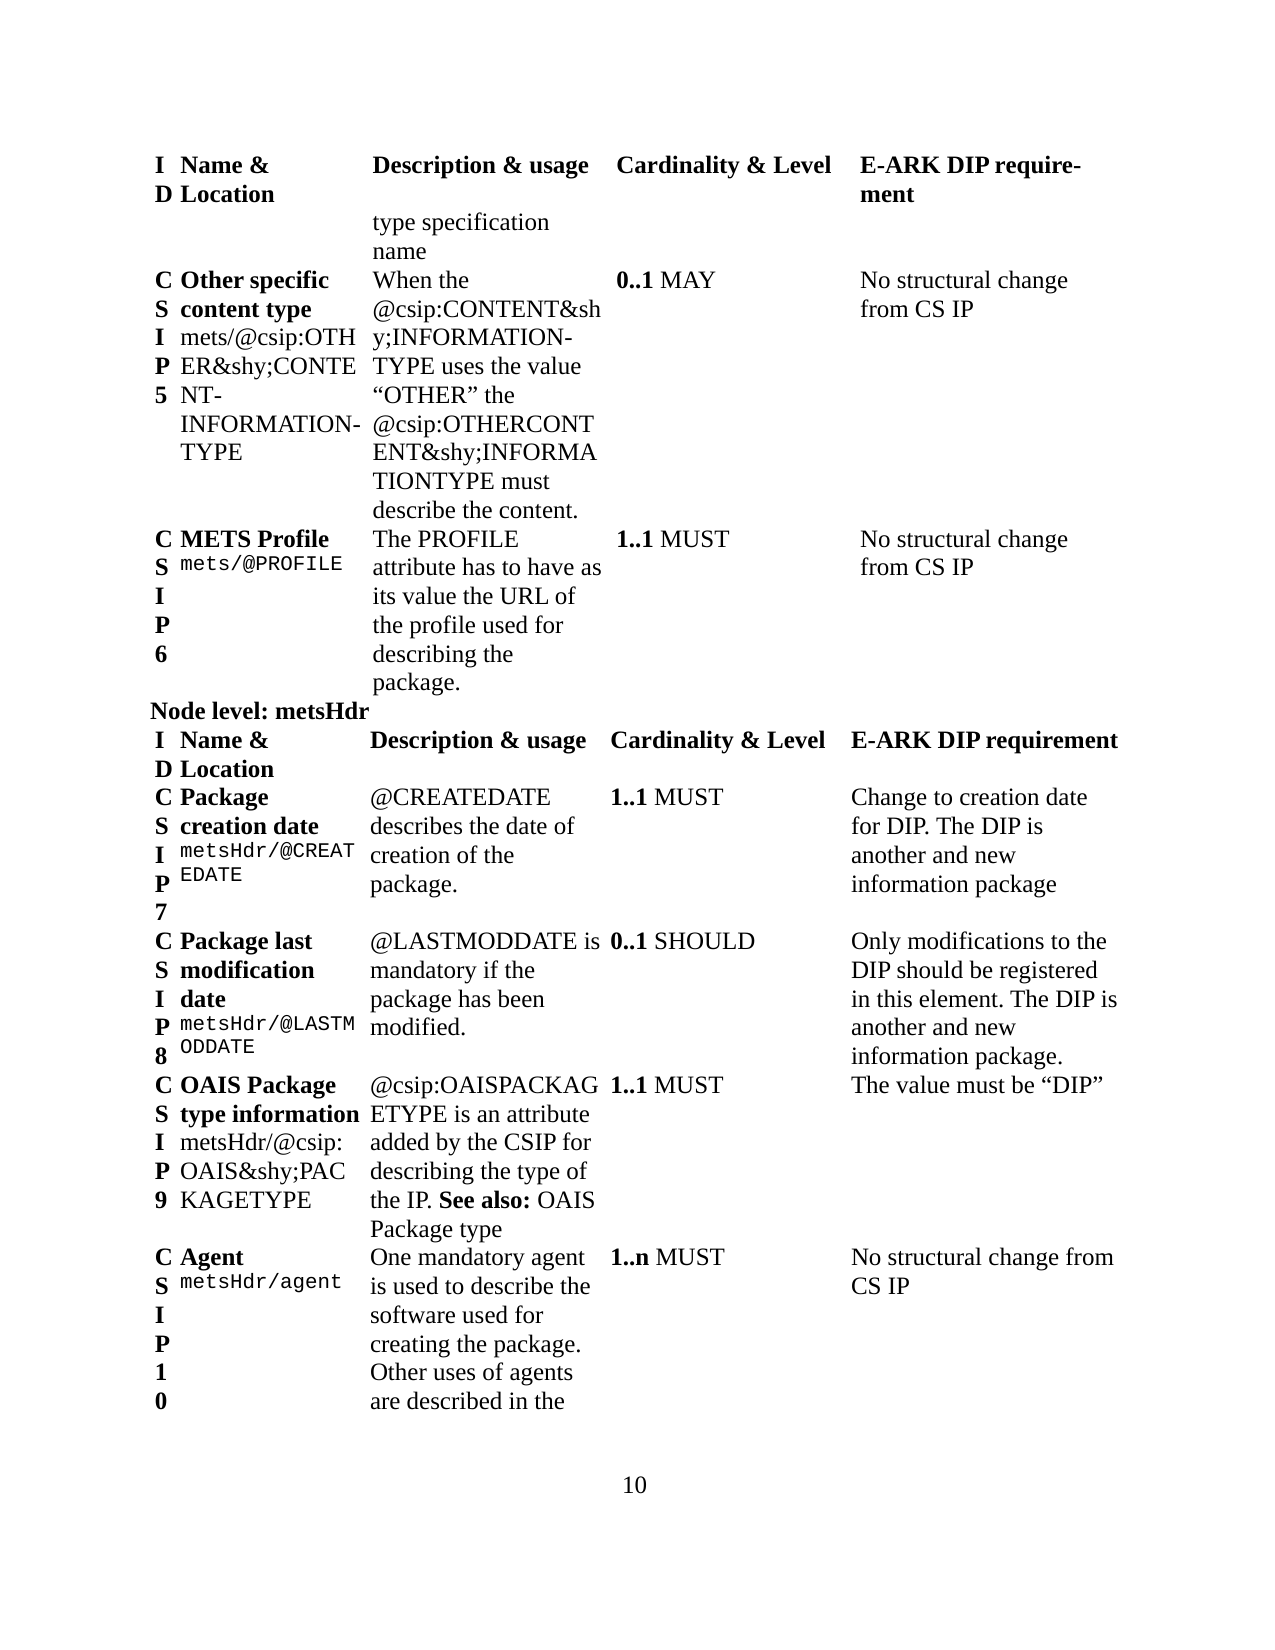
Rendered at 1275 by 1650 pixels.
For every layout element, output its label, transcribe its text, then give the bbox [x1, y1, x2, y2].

table_header E-ARK DIP require­ment [846, 725, 1125, 782]
table_cell CSIP7 [150, 783, 175, 926]
table_cell Other specific content type mets/@csip:OTHER&shy;CONTENT­INFORMATION­TYPE [176, 265, 368, 524]
table_cell Package last modification date metsHdr/@LASTMODDATE [175, 926, 365, 1070]
table_cell 1..1 MUST [606, 1070, 846, 1242]
table_header Description & usage [365, 725, 606, 782]
table_cell [856, 208, 1125, 265]
table_header Cardi­nality & Level [606, 725, 846, 782]
table_cell 0..1 MAY [612, 265, 856, 524]
table_cell [176, 208, 368, 265]
table_cell type specification name [368, 208, 612, 265]
table_header Name & Location [176, 150, 368, 207]
table_cell One mandatory agent is used to describe the software used for creating the package. Other uses of agents are described in the [365, 1243, 606, 1415]
table_cell [150, 208, 176, 265]
table_cell When the @csip:CONTENT&shy;INFORMATION­TYPE uses the value “OTHER” the @csip:OTHERCONTENT&shy;INFORMATIONTYPE must describe the content. [368, 265, 612, 524]
table_cell The value must be “DIP” [846, 1070, 1125, 1242]
table_cell OAIS Package type information metsHdr/@csip:OAIS&shy;PACKAGETYPE [175, 1070, 365, 1242]
table_cell CSIP10 [150, 1243, 175, 1415]
table_cell Change to creation date for DIP. The DIP is another and new information package [846, 783, 1125, 926]
table_cell CSIP9 [150, 1070, 175, 1242]
table_cell @LASTMODDATE is mandatory if the package has been modified. [365, 926, 606, 1070]
table_header E-ARK DIP require­ment [856, 150, 1125, 207]
table_cell No structural change from CS IP [856, 524, 1125, 696]
table_cell CSIP6 [150, 524, 176, 696]
table_cell 0..1 SHOULD [606, 926, 846, 1070]
table_header Cardi­nality & Level [612, 150, 856, 207]
table_header ID [150, 150, 176, 207]
table_cell [612, 208, 856, 265]
table_cell CSIP5 [150, 265, 176, 524]
table_cell 1..1 MUST [612, 524, 856, 696]
table_cell CSIP8 [150, 926, 175, 1070]
table_cell Package creation date metsHdr/@CREATEDATE [175, 783, 365, 926]
table_header ID [150, 725, 175, 782]
table_cell METS Profile mets/@PROFILE [176, 524, 368, 696]
table_header Name & Location [175, 725, 365, 782]
table_cell No structural change from CS IP [856, 265, 1125, 524]
table_cell Agent metsHdr/agent [175, 1243, 365, 1415]
text Node level: metsHdr [150, 696, 1125, 725]
table_cell @CREATEDATE describes the date of creation of the package. [365, 783, 606, 926]
table_header Description & usage [368, 150, 612, 207]
table_cell No structural change from CS IP [846, 1243, 1125, 1415]
table_cell The PROFILE attribute has to have as its value the URL of the profile used for describing the package. [368, 524, 612, 696]
table_cell 1..1 MUST [606, 783, 846, 926]
table_cell Only modifications to the DIP should be registered in this element. The DIP is another and new information package. [846, 926, 1125, 1070]
table_cell @csip:OAISPACKAGETYPE is an attribute added by the CSIP for describing the type of the IP. See also: OAIS Package type [365, 1070, 606, 1242]
table_cell 1..n MUST [606, 1243, 846, 1415]
